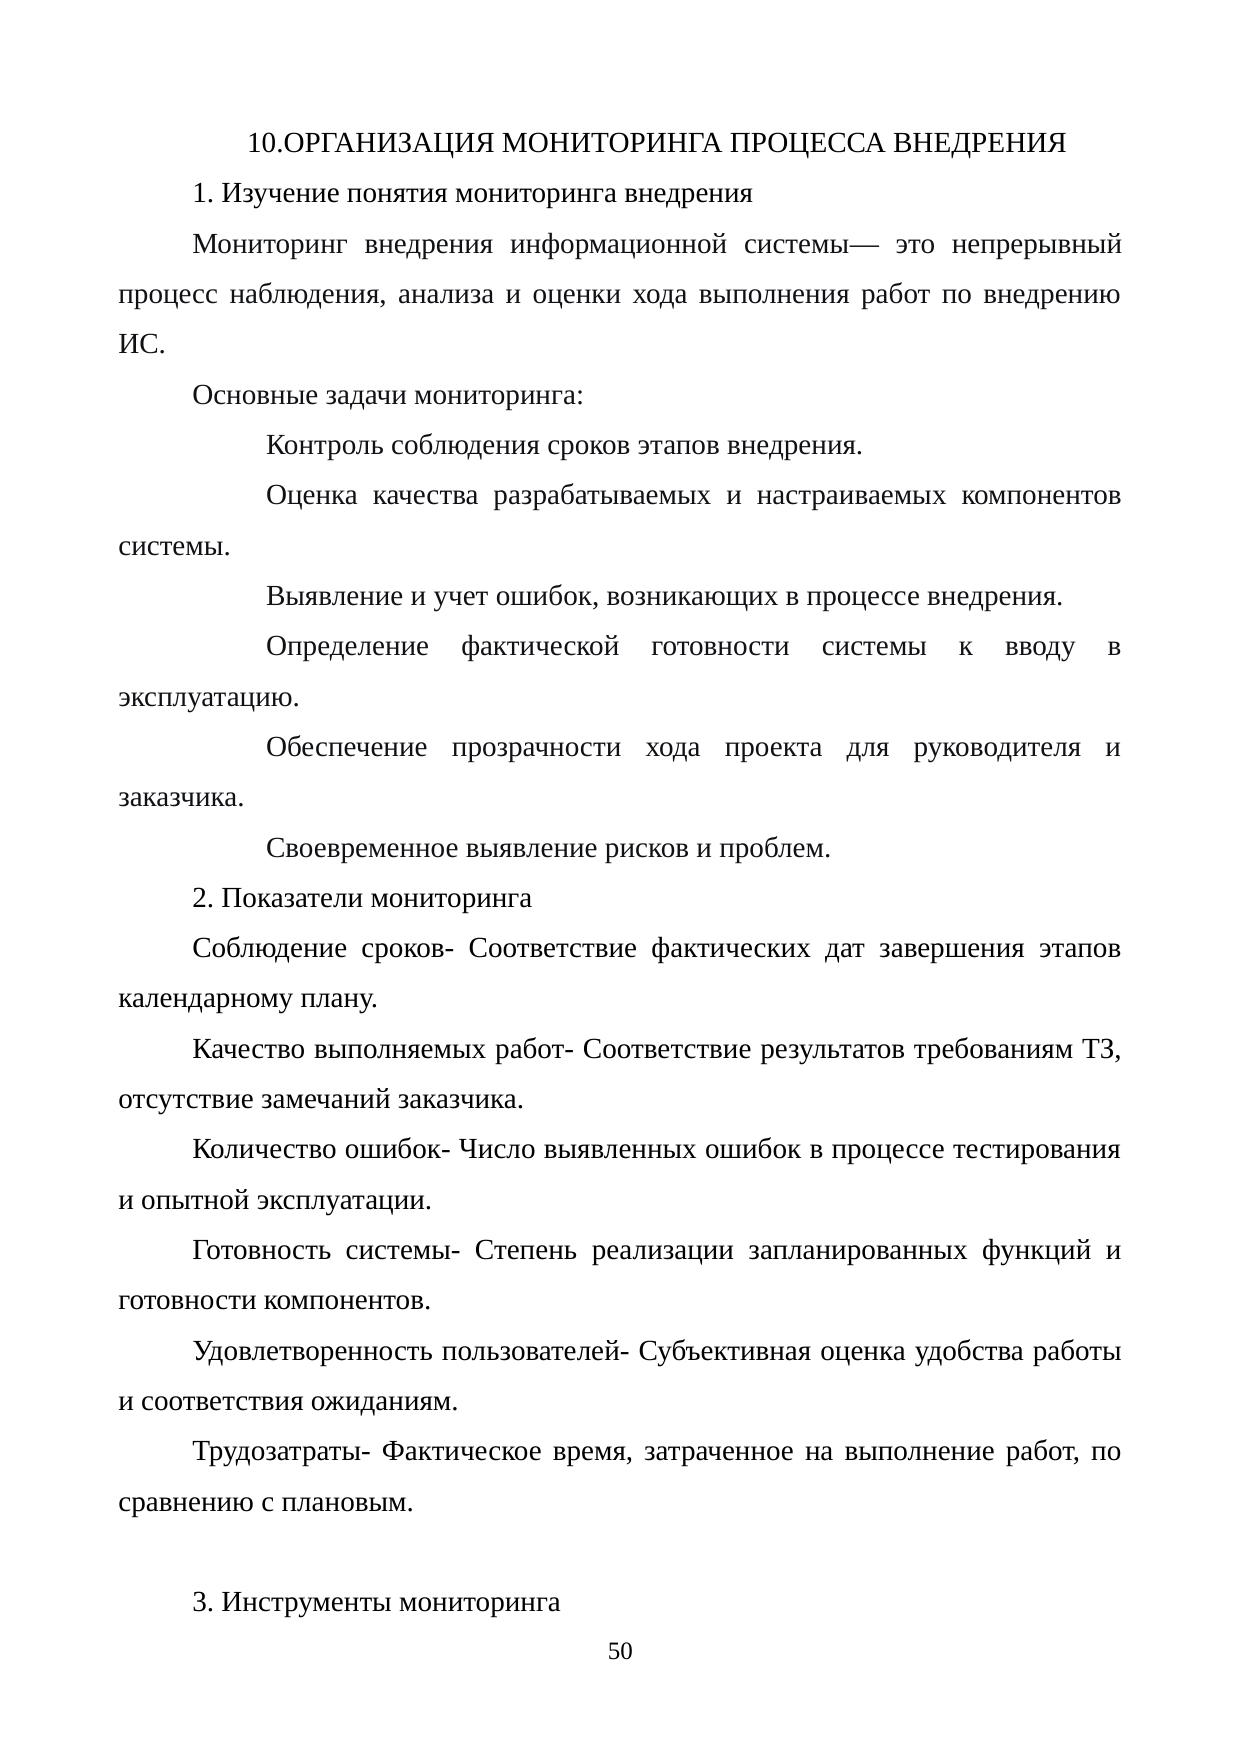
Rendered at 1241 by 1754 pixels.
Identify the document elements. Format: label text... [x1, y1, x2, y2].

list Обеспечение прозрачности хода проекта для руководителя и заказчика. [118, 729, 1122, 813]
text 2. Показатели мониторинга [118, 880, 1122, 913]
text Удовлетворенность пользователей- Субъективная оценка удобства работы и соответствия ожиданиям. [118, 1333, 1122, 1417]
text Качество выполняемых работ- Соответствие результатов требованиям ТЗ, отсутствие замечаний заказчика. [118, 1031, 1122, 1115]
list Определение фактической готовности системы к вводу в эксплуатацию. [118, 628, 1122, 712]
list Оценка качества разрабатываемых и настраиваемых компонентов системы. [118, 477, 1122, 561]
text Готовность системы- Степень реализации запланированных функций и готовности компонентов. [118, 1232, 1122, 1316]
list Выявление и учет ошибок, возникающих в процессе внедрения. [118, 578, 1122, 612]
text 3. Инструменты мониторинга [118, 1584, 1122, 1618]
text Мониторинг внедрения информационной системы— это непрерывный процесс наблюдения, анализа и оценки хода выполнения работ по внедрению ИС. [118, 226, 1122, 360]
text Количество ошибок- Число выявленных ошибок в процессе тестирования и опытной эксплуатации. [118, 1132, 1122, 1215]
text Основные задачи мониторинга: [118, 377, 1122, 410]
text Трудозатраты- Фактическое время, затраченное на выполнение работ, по сравнению с плановым. [118, 1433, 1122, 1517]
text Соблюдение сроков- Соответствие фактических дат завершения этапов календарному плану. [118, 930, 1122, 1014]
list Своевременное выявление рисков и проблем. [118, 830, 1122, 863]
text 1. Изучение понятия мониторинга внедрения [118, 176, 1122, 209]
list Контроль соблюдения сроков этапов внедрения. [118, 427, 1122, 461]
subtitle 10.ОРГАНИЗАЦИЯ МОНИТОРИНГА ПРОЦЕССА ВНЕДРЕНИЯ [118, 125, 1122, 159]
